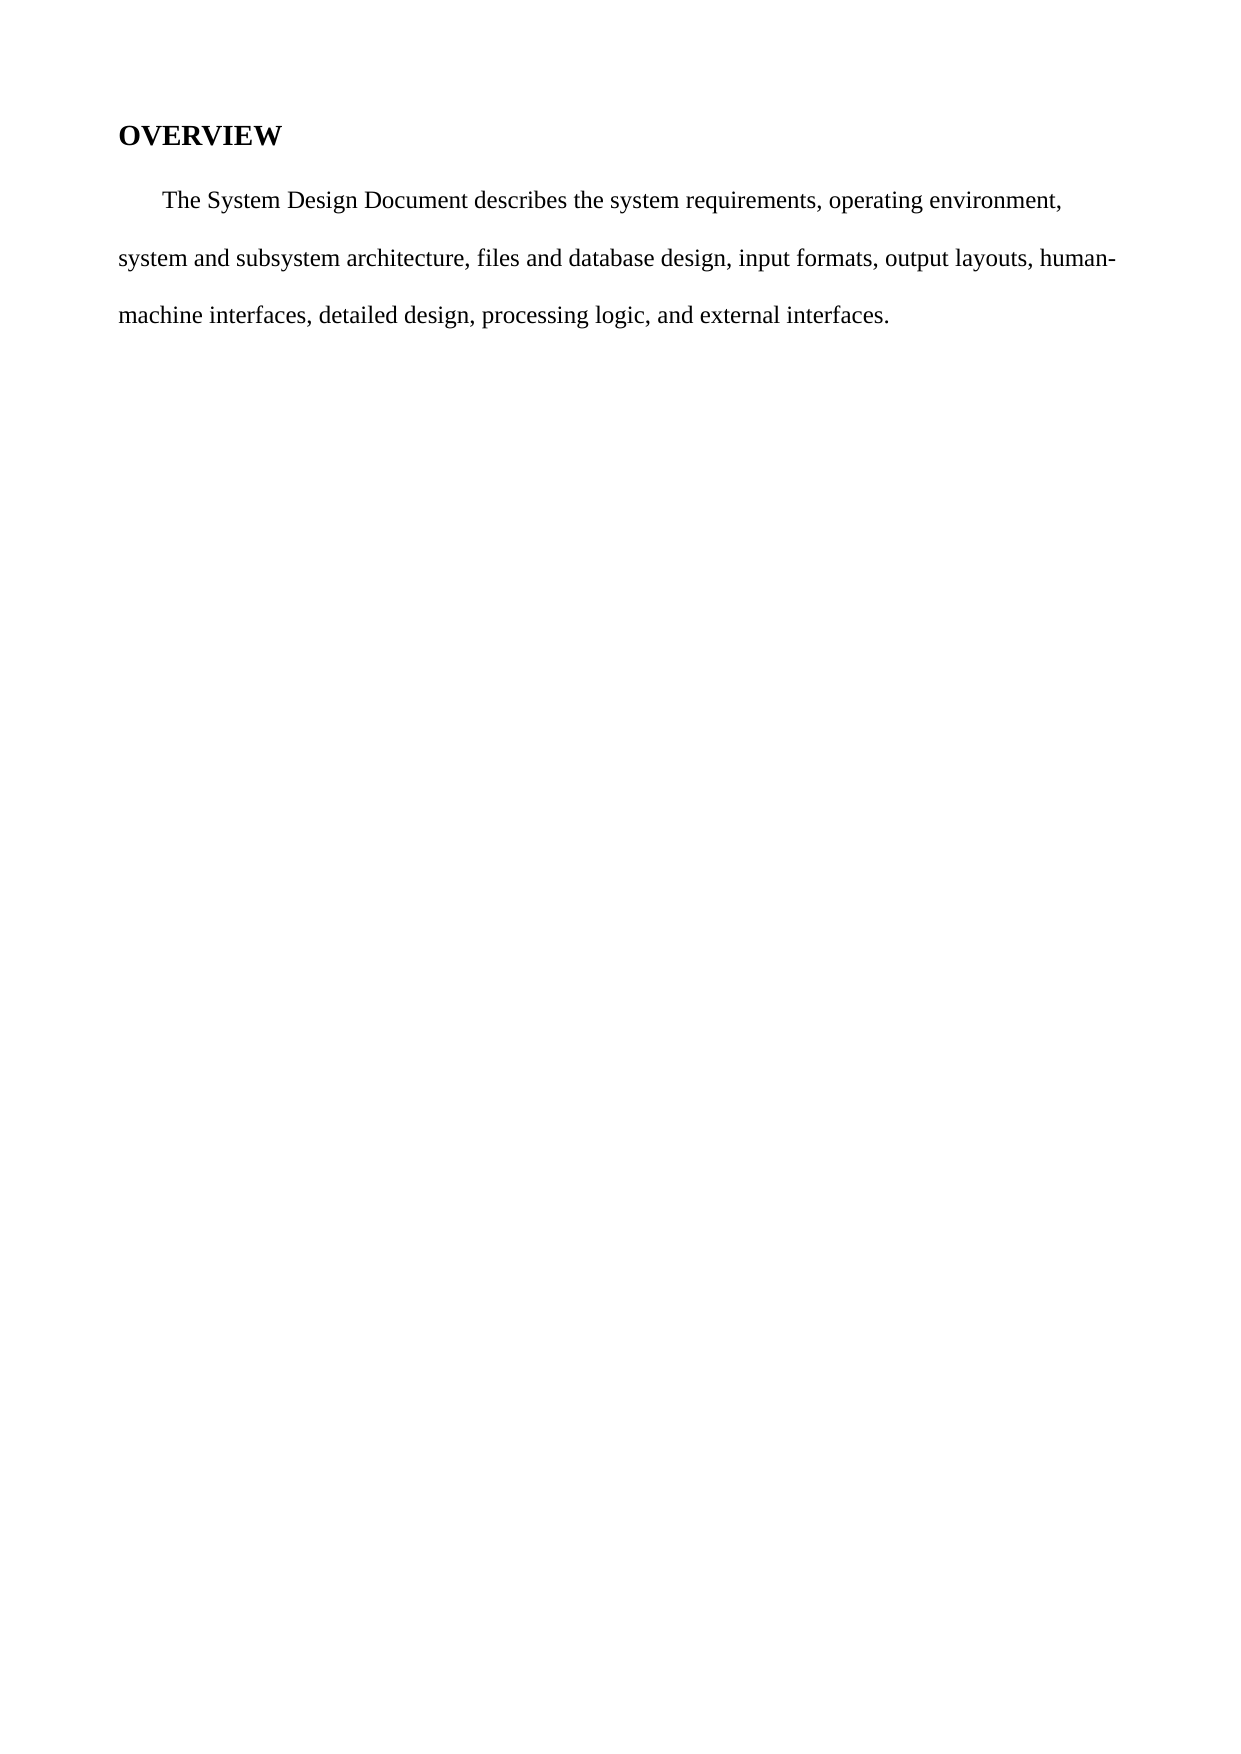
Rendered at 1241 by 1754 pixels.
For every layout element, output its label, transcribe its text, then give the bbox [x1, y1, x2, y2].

text The System Design Document describes the system requirements, operating environment, system and subsystem architecture, files and database design, input formats, output layouts, human-machine interfaces, detailed design, processing logic, and external interfaces. [118, 185, 1122, 329]
text OVERVIEW [118, 118, 1122, 152]
